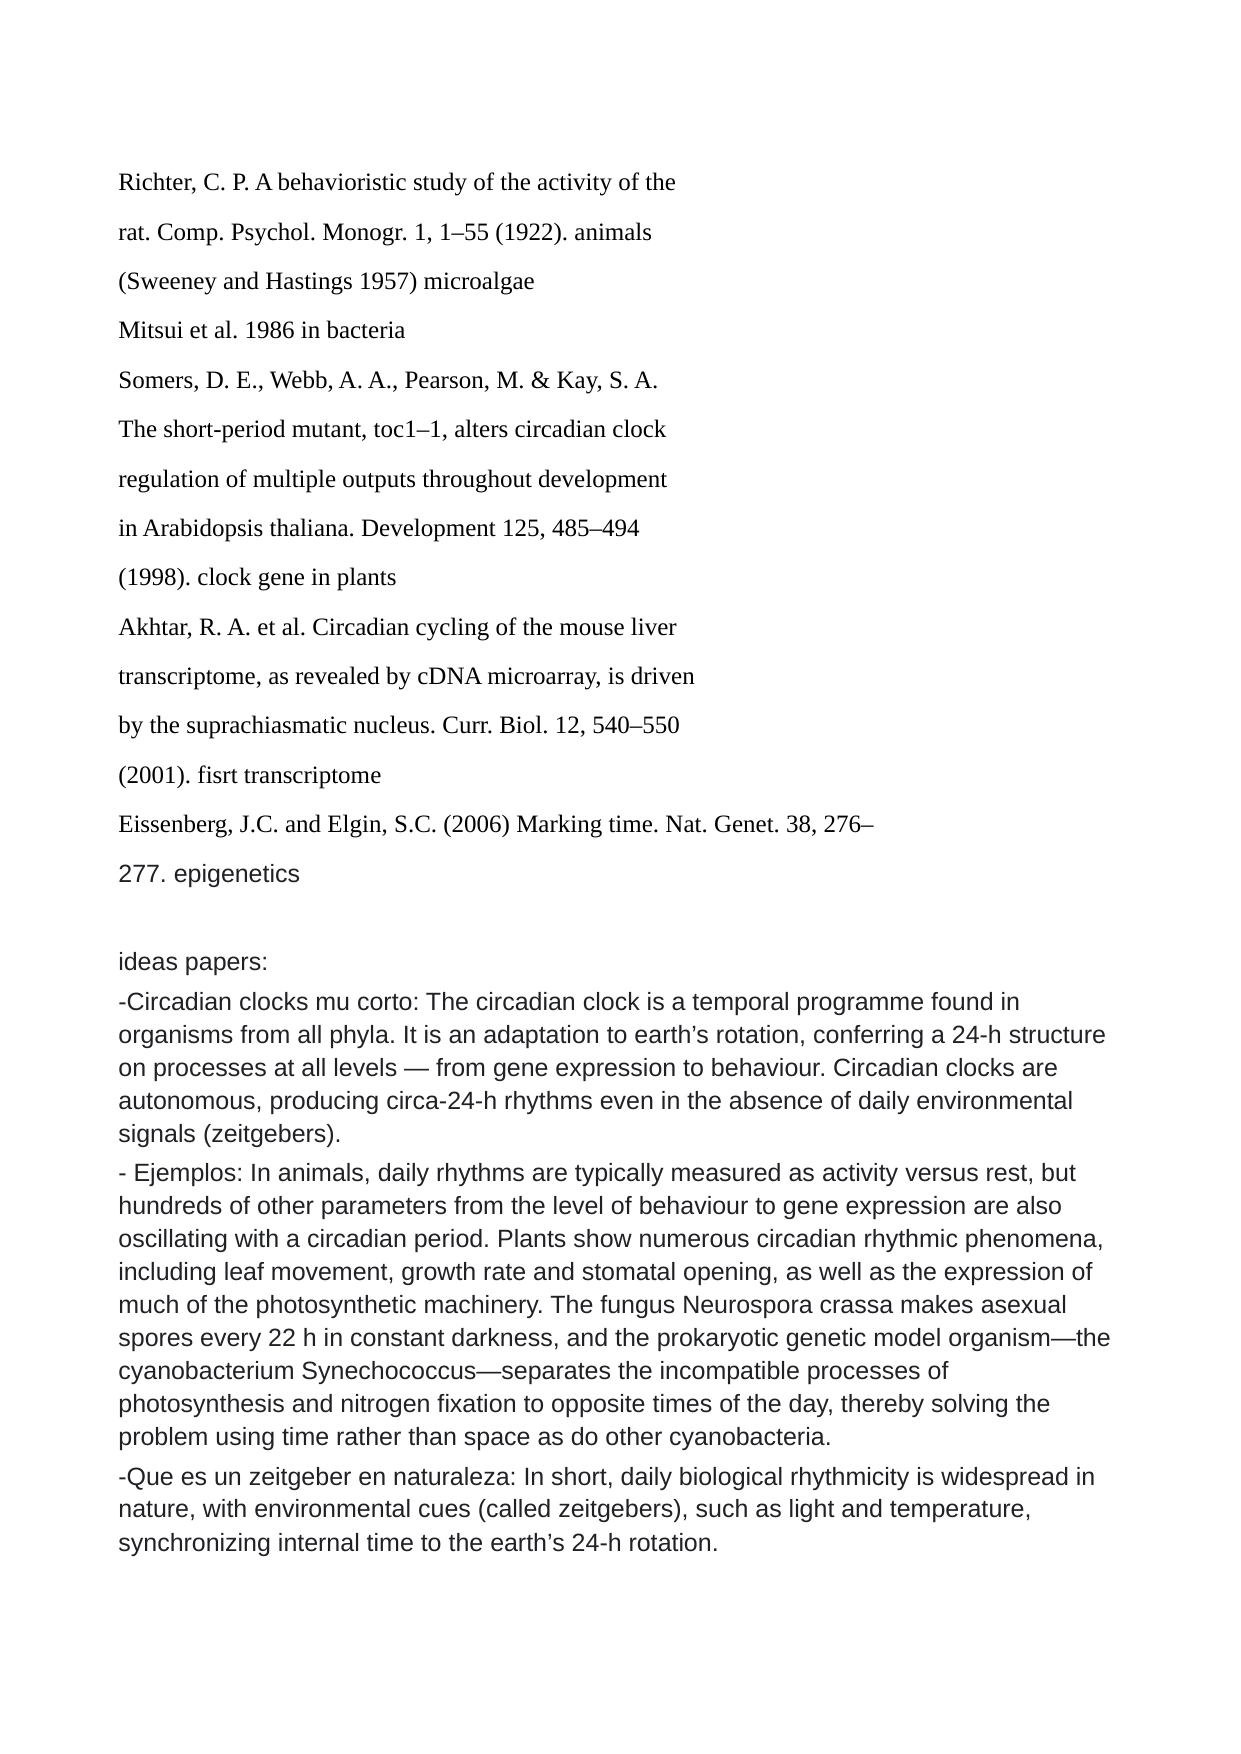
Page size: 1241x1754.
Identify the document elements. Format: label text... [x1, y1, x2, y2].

text -Circadian clocks mu corto: The circadian clock is a temporal programme found in organisms from all phyla. It is an adaptation to earth’s rotation, conferring a 24-h structure on processes at all levels — from gene expression to behaviour. Circadian clocks are autonomous, producing circa-24-h rhythms even in the absence of daily environmental signals (zeitgebers). [118, 987, 1122, 1147]
text transcriptome, as revealed by cDNA microarray, is driven [118, 661, 1122, 690]
text - Ejemplos: In animals, daily rhythms are typically measured as activity versus rest, but hundreds of other parameters from the level of behaviour to gene expression are also oscillating with a circadian period. Plants show numerous circadian rhythmic phenomena, including leaf movement, growth rate and stomatal opening, as well as the expression of much of the photosynthetic machinery. The fungus Neurospora crassa makes asexual spores every 22 h in constant darkness, and the prokaryotic genetic model organism—the cyanobacterium Synechococcus—separates the incompatible processes of photosynthesis and nitrogen fixation to opposite times of the day, thereby solving the problem using time rather than space as do other cyanobacteria. [118, 1158, 1122, 1451]
text Richter, C. P. A behavioristic study of the activity of the [118, 167, 1122, 196]
text Akhtar, R. A. et al. Circadian cycling of the mouse liver [118, 612, 1122, 641]
text Eissenberg, J.C. and Elgin, S.C. (2006) Marking time. Nat. Genet. 38, 276– [118, 809, 1122, 838]
text by the suprachiasmatic nucleus. Curr. Biol. 12, 540–550 [118, 711, 1122, 739]
text -Que es un zeitgeber en naturaleza: In short, daily biological rhythmicity is widespread in nature, with environmental cues (called zeitgebers), such as light and temperature, synchronizing internal time to the earth’s 24-h rotation. [118, 1461, 1122, 1556]
text regulation of multiple outputs throughout development [118, 464, 1122, 492]
text Mitsui et al. 1986 in bacteria [118, 316, 1122, 344]
text rat. Comp. Psychol. Monogr. 1, 1–55 (1922). animals [118, 217, 1122, 246]
text ideas papers: [118, 947, 1122, 976]
text in Arabidopsis thaliana. Development 125, 485–494 [118, 513, 1122, 542]
text (1998). clock gene in plants [118, 562, 1122, 591]
text The short-period mutant, toc1–1, alters circadian clock [118, 414, 1122, 443]
text 277. epigenetics [118, 859, 1122, 887]
text (Sweeney and Hastings 1957) microalgae [118, 266, 1122, 295]
text (2001). fisrt transcriptome [118, 760, 1122, 789]
text Somers, D. E., Webb, A. A., Pearson, M. & Kay, S. A. [118, 365, 1122, 394]
